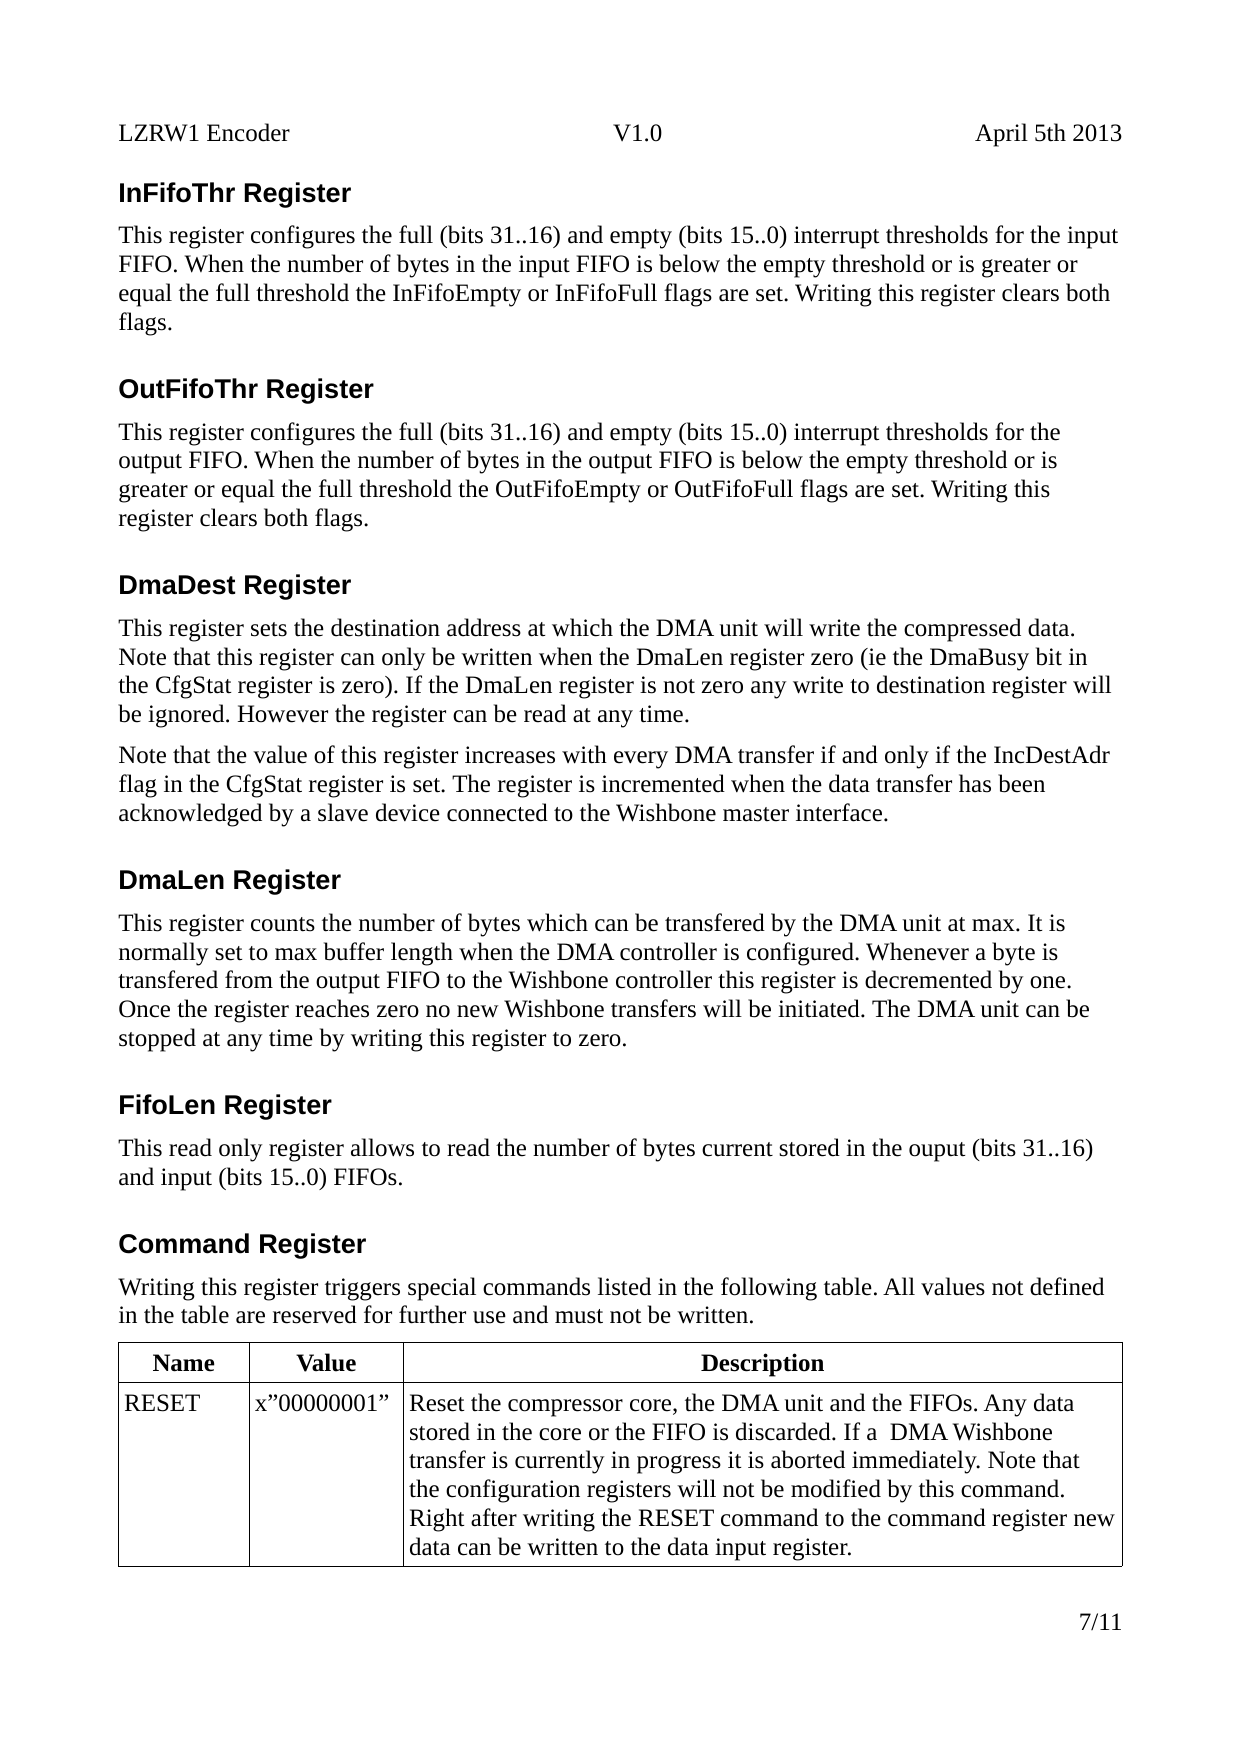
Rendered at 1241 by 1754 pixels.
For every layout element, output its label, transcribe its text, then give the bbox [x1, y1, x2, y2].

table_header Name [119, 1343, 249, 1382]
subtitle InFifoThr Register [118, 177, 1122, 208]
subtitle Command Register [118, 1228, 1122, 1259]
text This register configures the full (bits 31..16) and empty (bits 15..0) interrupt thresholds for the input FIFO. When the number of bytes in the input FIFO is below the empty threshold or is greater or equal the full threshold the InFifoEmpty or InFifoFull flags are set. Writing this register clears both flags. [118, 221, 1122, 336]
text Note that the value of this register increases with every DMA transfer if and only if the IncDestAdr flag in the CfgStat register is set. The register is incremented when the data transfer has been acknowledged by a slave device connected to the Wishbone master interface. [118, 741, 1122, 827]
subtitle DmaDest Register [118, 569, 1122, 601]
text This register sets the destination address at which the DMA unit will write the compressed data. Note that this register can only be written when the DmaLen register zero (ie the DmaBusy bit in the CfgStat register is zero). If the DmaLen register is not zero any write to destination register will be ignored. However the register can be read at any time. [118, 613, 1122, 728]
text This register configures the full (bits 31..16) and empty (bits 15..0) interrupt thresholds for the output FIFO. When the number of bytes in the output FIFO is below the empty threshold or is greater or equal the full threshold the OutFifoEmpty or OutFifoFull flags are set. Writing this register clears both flags. [118, 417, 1122, 532]
table_header Description [404, 1343, 1122, 1382]
text Writing this register triggers special commands listed in the following table. All values not defined in the table are reserved for further use and must not be written. [118, 1272, 1122, 1329]
subtitle FifoLen Register [118, 1089, 1122, 1121]
table_cell RESET [119, 1383, 249, 1566]
text This register counts the number of bytes which can be transfered by the DMA unit at max. It is normally set to max buffer length when the DMA controller is configured. Whenever a byte is transfered from the output FIFO to the Wishbone controller this register is decremented by one. Once the register reaches zero no new Wishbone transfers will be initiated. The DMA unit can be stopped at any time by writing this register to zero. [118, 908, 1122, 1052]
table_header Value [250, 1343, 403, 1382]
subtitle DmaLen Register [118, 864, 1122, 896]
table_cell Reset the compressor core, the DMA unit and the FIFOs. Any data stored in the core or the FIFO is discarded. If a DMA Wishbone transfer is currently in progress it is aborted immediately. Note that the configuration registers will not be modified by this command. Right after writing the RESET command to the command register new data can be written to the data input register. [404, 1383, 1122, 1566]
subtitle OutFifoThr Register [118, 373, 1122, 404]
table_cell x”00000001” [250, 1383, 403, 1566]
text This read only register allows to read the number of bytes current stored in the ouput (bits 31..16) and input (bits 15..0) FIFOs. [118, 1133, 1122, 1191]
